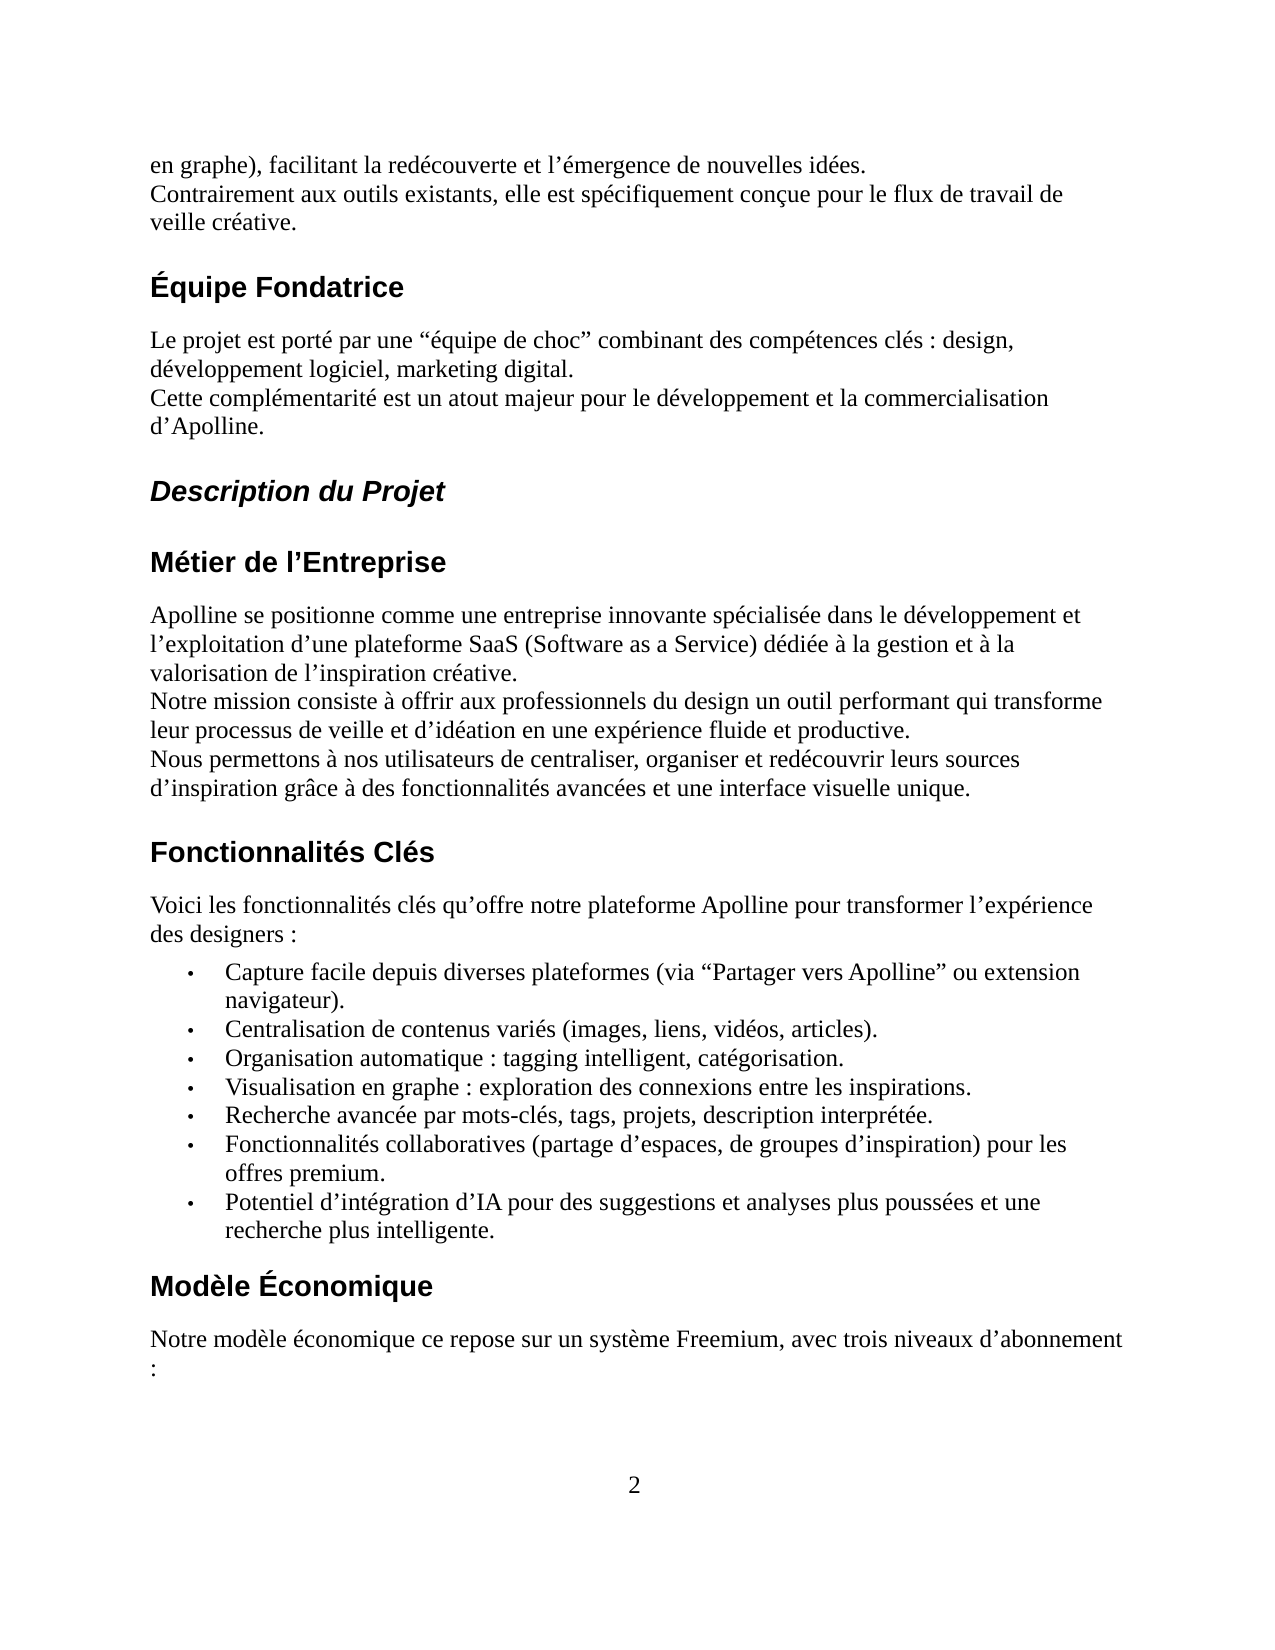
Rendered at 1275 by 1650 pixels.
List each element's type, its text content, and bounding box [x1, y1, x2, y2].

text Notre modèle économique ce repose sur un système Freemium, avec trois niveaux d’abonnement : [150, 1324, 1125, 1382]
list Organisation automatique : tagging intelligent, catégorisation. [187, 1043, 1125, 1072]
list Recherche avancée par mots-clés, tags, projets, description interprétée. [187, 1101, 1125, 1129]
list Fonctionnalités collaboratives (partage d’espaces, de groupes d’inspiration) pour les offres premium. [187, 1129, 1125, 1187]
text en graphe), facilitant la redécouverte et l’émergence de nouvelles idées. Contrairement aux outils existants, elle est spécifiquement conçue pour le flux de travail de veille créative. [150, 150, 1125, 236]
subtitle Modèle Économique [150, 1269, 1125, 1303]
list Capture facile depuis diverses plateformes (via “Partager vers Apolline” ou extension navigateur). [187, 957, 1125, 1014]
subtitle Métier de l’Entreprise [150, 545, 1125, 579]
text Le projet est porté par une “équipe de choc” combinant des compétences clés : design, développement logiciel, marketing digital. Cette complémentarité est un atout majeur pour le développement et la commercialisation d’Apolline. [150, 325, 1125, 440]
subtitle Fonctionnalités Clés [150, 835, 1125, 869]
list Centralisation de contenus variés (images, liens, vidéos, articles). [187, 1014, 1125, 1043]
subtitle Équipe Fondatrice [150, 270, 1125, 304]
list Potentiel d’intégration d’IA pour des suggestions et analyses plus poussées et une recherche plus intelligente. [187, 1187, 1125, 1244]
subtitle Description du Projet [150, 474, 1125, 508]
list Visualisation en graphe : exploration des connexions entre les inspirations. [187, 1072, 1125, 1101]
text Voici les fonctionnalités clés qu’offre notre plateforme Apolline pour transformer l’expérience des designers : [150, 890, 1125, 948]
text Apolline se positionne comme une entreprise innovante spécialisée dans le développement et l’exploitation d’une plateforme SaaS (Software as a Service) dédiée à la gestion et à la valorisation de l’inspiration créative. Notre mission consiste à offrir aux professionnels du design un outil performant qui transforme leur processus de veille et d’idéation en une expérience fluide et productive. Nous permettons à nos utilisateurs de centraliser, organiser et redécouvrir leurs sources d’inspiration grâce à des fonctionnalités avancées et une interface visuelle unique. [150, 600, 1125, 801]
